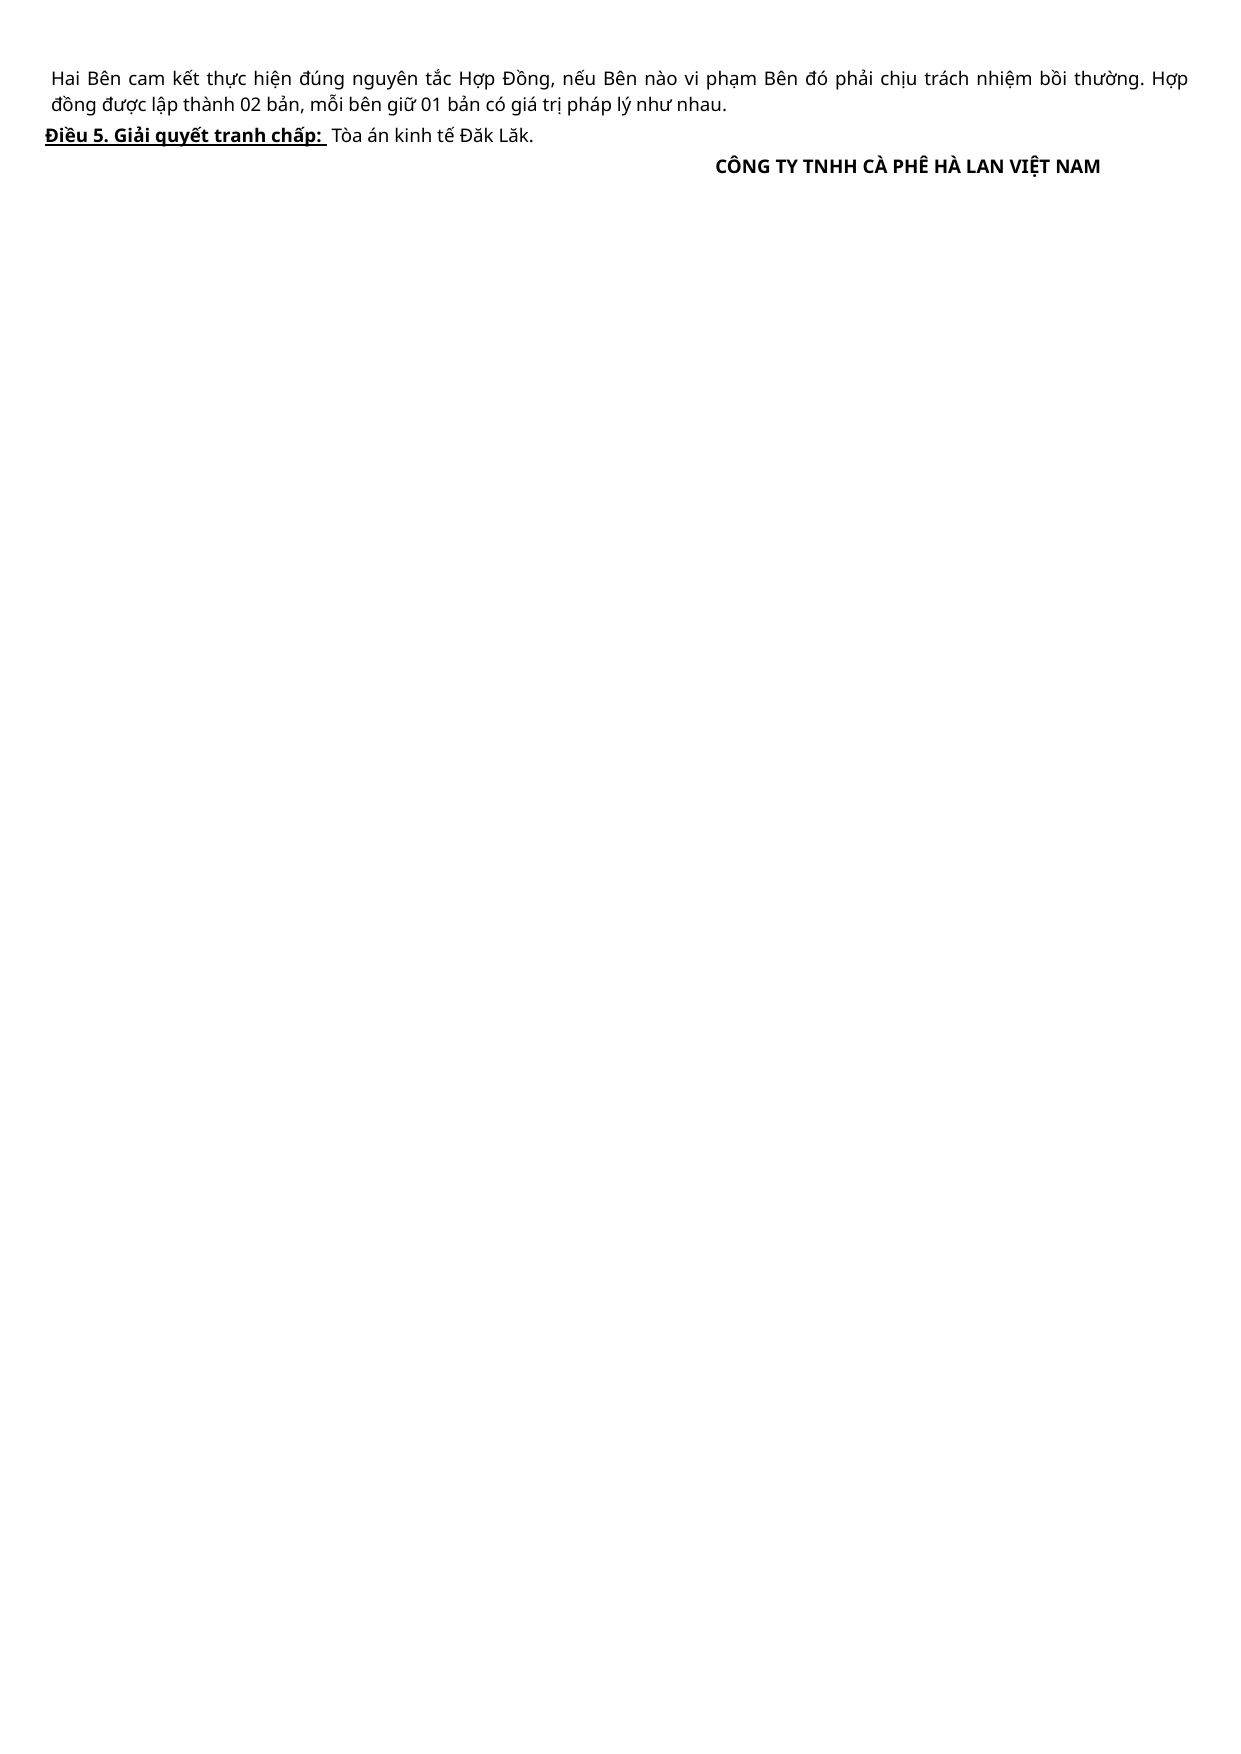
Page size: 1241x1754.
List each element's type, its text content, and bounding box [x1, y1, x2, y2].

table_header Hai Bên cam kết thực hiện đúng nguyên tắc Hợp Đồng, nếu Bên nào vi phạm Bên đó phải chịu trách nhiệm bồi thường. Hợp đồng được lập thành 02 bản, mỗi bên giữ 01 bản có giá trị pháp lý như nhau. [45, 60, 1196, 122]
table_header <o.partner_id.name> [45, 148, 620, 236]
text Điều 5. Giải quyết tranh chấp: Tòa án kinh tế Đăk Lăk. [45, 122, 1181, 148]
table_header CÔNG TY TNHH CÀ PHÊ HÀ LAN VIỆT NAM [620, 148, 1196, 236]
